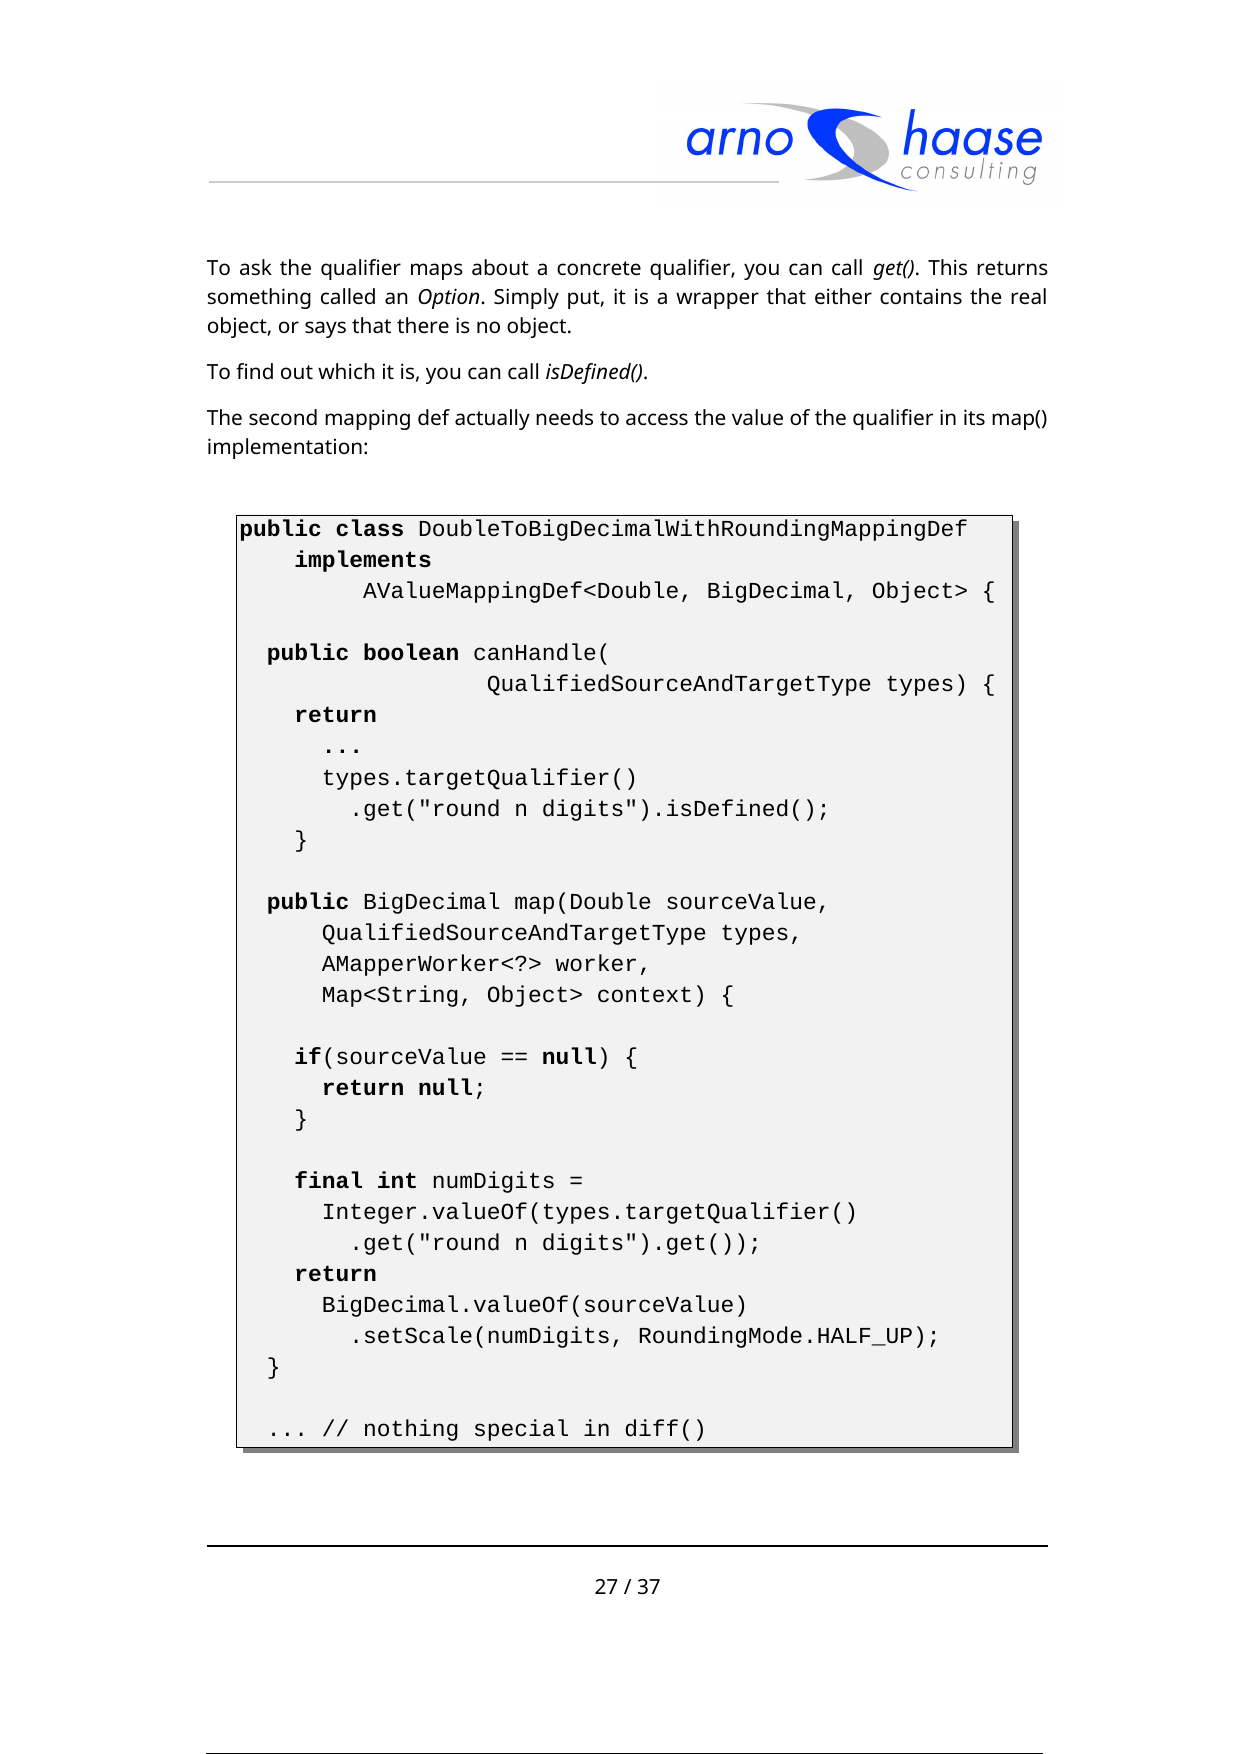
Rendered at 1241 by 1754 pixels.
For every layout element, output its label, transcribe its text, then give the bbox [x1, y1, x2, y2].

picture [656, 78, 1072, 208]
text To find out which it is, you can call isDefined(). [207, 356, 1048, 385]
text return [237, 1259, 1012, 1288]
text final int numDigits = [237, 1166, 1012, 1195]
text AMapperWorker<?> worker, [237, 949, 1012, 978]
text QualifiedSourceAndTargetType types, [237, 918, 1012, 947]
text } [237, 1104, 1012, 1133]
text To ask the qualifier maps about a concrete qualifier, you can call get(). This returns something called an Option. Simply put, it is a wrapper that either contains the real object, or says that there is no object. [207, 252, 1048, 339]
text .get("round n digits").isDefined(); [237, 794, 1012, 823]
text QualifiedSourceAndTargetType types) { [237, 670, 1012, 699]
text } [237, 1353, 1012, 1382]
text if(sourceValue == null) { [237, 1042, 1012, 1071]
text public BigDecimal map(Double sourceValue, [237, 887, 1012, 916]
text .get("round n digits").get()); [237, 1228, 1012, 1257]
text types.targetQualifier() [237, 763, 1012, 792]
text } [237, 825, 1012, 854]
text The second mapping def actually needs to access the value of the qualifier in its map() implementation: [207, 402, 1048, 460]
text ... [237, 732, 1012, 761]
text return null; [237, 1073, 1012, 1102]
text Map<String, Object> context) { [237, 980, 1012, 1009]
text public boolean canHandle( [237, 639, 1012, 668]
text ... // nothing special in diff() [237, 1415, 1012, 1447]
text Integer.valueOf(types.targetQualifier() [237, 1197, 1012, 1226]
text return [237, 701, 1012, 730]
text .setScale(numDigits, RoundingMode.HALF_UP); [237, 1322, 1012, 1351]
text public class DoubleToBigDecimalWithRoundingMappingDef [237, 516, 1012, 543]
text BigDecimal.valueOf(sourceValue) [237, 1291, 1012, 1319]
text AValueMappingDef<Double, BigDecimal, Object> { [237, 577, 1012, 606]
text implements [237, 546, 1012, 574]
